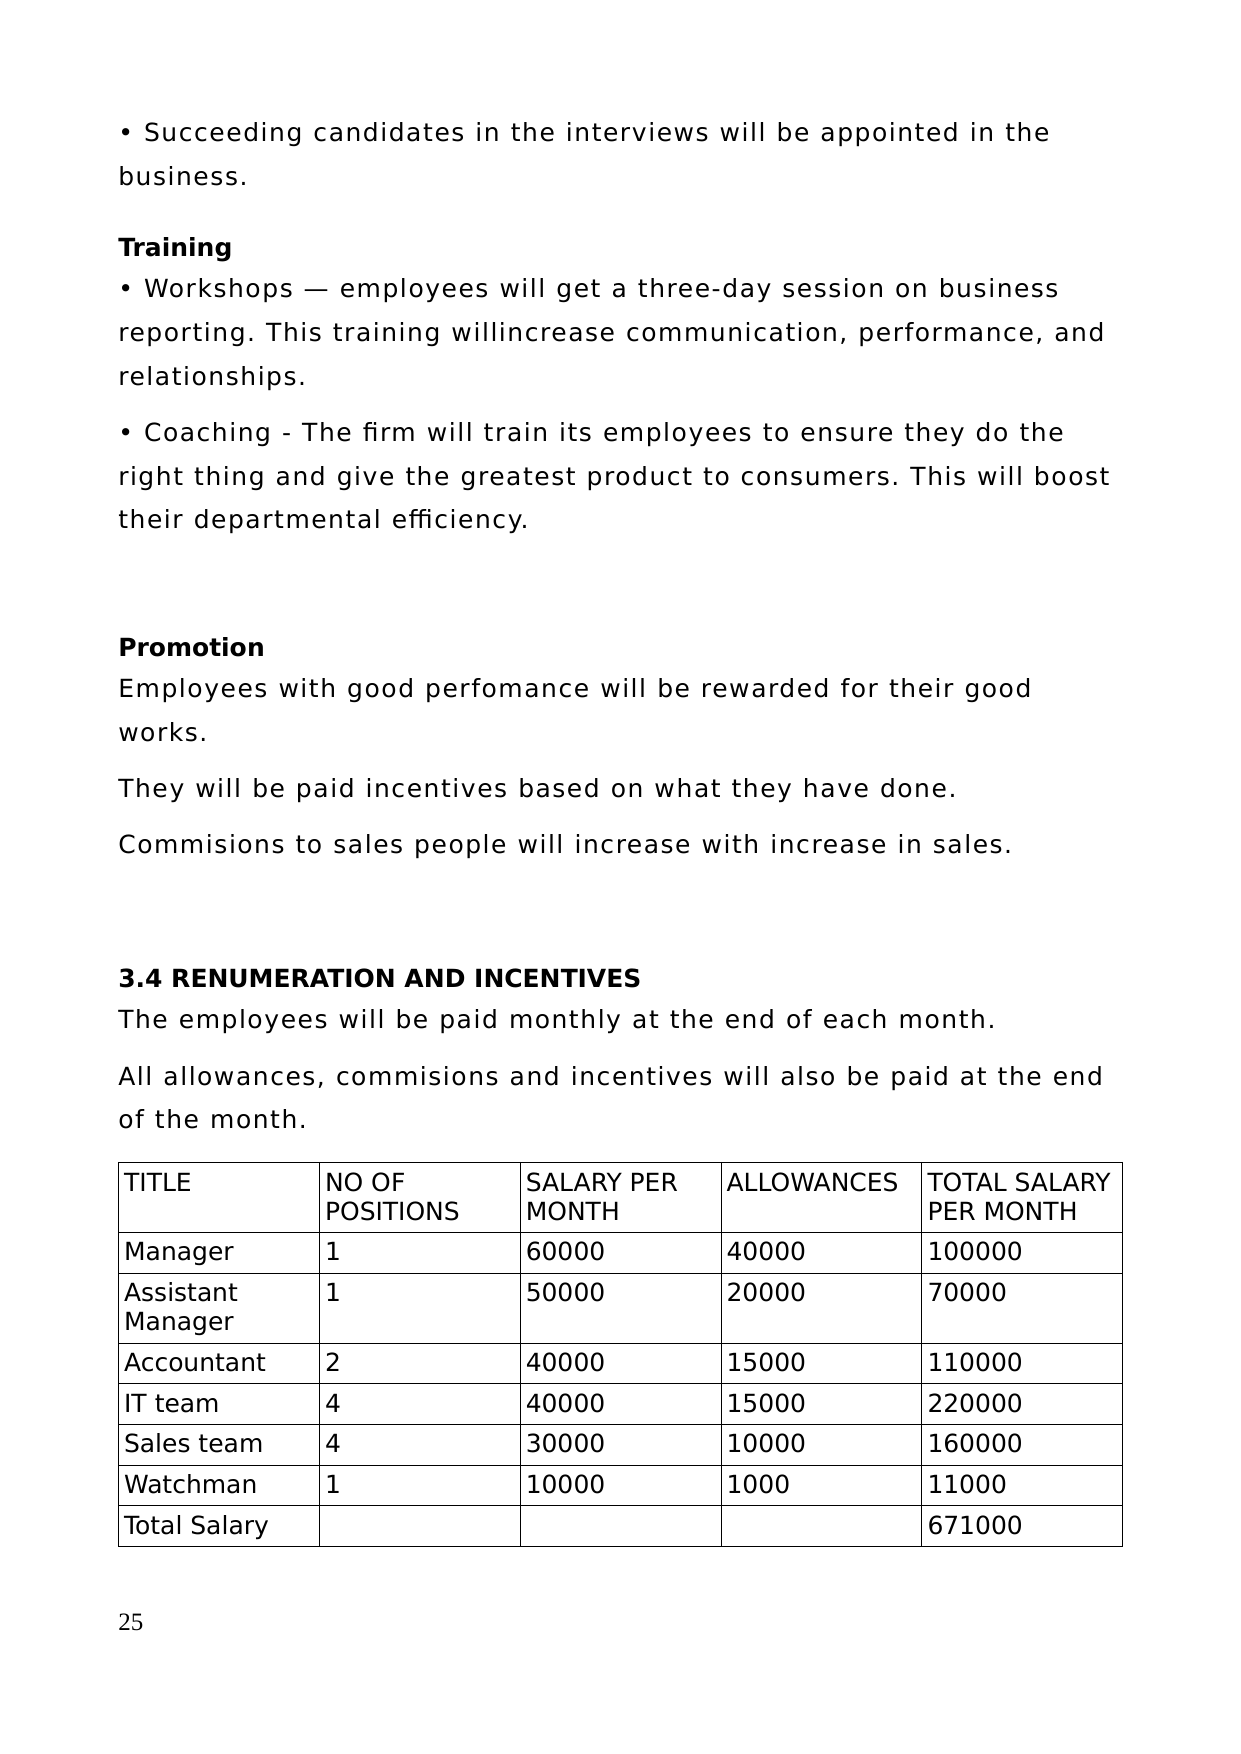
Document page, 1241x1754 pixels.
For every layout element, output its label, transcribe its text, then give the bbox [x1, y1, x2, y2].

table_cell 60000 [521, 1233, 721, 1272]
table_cell [521, 1506, 721, 1546]
table_cell 1 [320, 1466, 520, 1505]
table_header NO OF POSITIONS [320, 1163, 520, 1232]
table_cell 40000 [722, 1233, 921, 1272]
text They will be paid incentives based on what they have done. [118, 774, 1122, 803]
text All allowances, commisions and incentives will also be paid at the end of the month. [118, 1062, 1122, 1135]
table_cell Watchman [119, 1466, 319, 1505]
table_cell 110000 [922, 1344, 1122, 1383]
text • Succeeding candidates in the interviews will be appointed in the business. [118, 118, 1122, 191]
table_cell 50000 [521, 1274, 721, 1342]
table_cell 20000 [722, 1274, 921, 1342]
table_cell 40000 [521, 1384, 721, 1424]
table_cell Sales team [119, 1425, 319, 1464]
table_cell 10000 [722, 1425, 921, 1464]
table_header TITLE [119, 1163, 319, 1232]
table_cell 671000 [922, 1506, 1122, 1546]
subtitle Promotion [118, 633, 1122, 662]
table_cell 15000 [722, 1344, 921, 1383]
text • Coaching - The firm will train its employees to ensure they do the right thing and give the greatest product to consumers. This will boost their departmental efficiency. [118, 418, 1122, 535]
table_cell Assistant Manager [119, 1274, 319, 1342]
table_cell 15000 [722, 1384, 921, 1424]
table_cell 1 [320, 1274, 520, 1342]
table_cell [320, 1506, 520, 1546]
subtitle Training [118, 233, 1122, 262]
table_header TOTAL SALARY PER MONTH [922, 1163, 1122, 1232]
text • Workshops — employees will get a three-day session on business reporting. This training willincrease communication, performance, and relationships. [118, 274, 1122, 391]
table_cell Total Salary [119, 1506, 319, 1546]
table_cell 1 [320, 1233, 520, 1272]
table_cell 1000 [722, 1466, 921, 1505]
table_header SALARY PER MONTH [521, 1163, 721, 1232]
text Employees with good perfomance will be rewarded for their good works. [118, 674, 1122, 747]
table_cell 4 [320, 1384, 520, 1424]
subtitle 3.4 RENUMERATION AND INCENTIVES [118, 964, 1122, 993]
table_cell 2 [320, 1344, 520, 1383]
table_cell 30000 [521, 1425, 721, 1464]
table_cell 10000 [521, 1466, 721, 1505]
table_cell 70000 [922, 1274, 1122, 1342]
text The employees will be paid monthly at the end of each month. [118, 1006, 1122, 1035]
table_cell 4 [320, 1425, 520, 1464]
table_header ALLOWANCES [722, 1163, 921, 1232]
table_cell 40000 [521, 1344, 721, 1383]
text Commisions to sales people will increase with increase in sales. [118, 831, 1122, 860]
table_cell 11000 [922, 1466, 1122, 1505]
table_cell [722, 1506, 921, 1546]
table_cell IT team [119, 1384, 319, 1424]
table_cell Accountant [119, 1344, 319, 1383]
table_cell 160000 [922, 1425, 1122, 1464]
table_cell 100000 [922, 1233, 1122, 1272]
table_cell Manager [119, 1233, 319, 1272]
table_cell 220000 [922, 1384, 1122, 1424]
